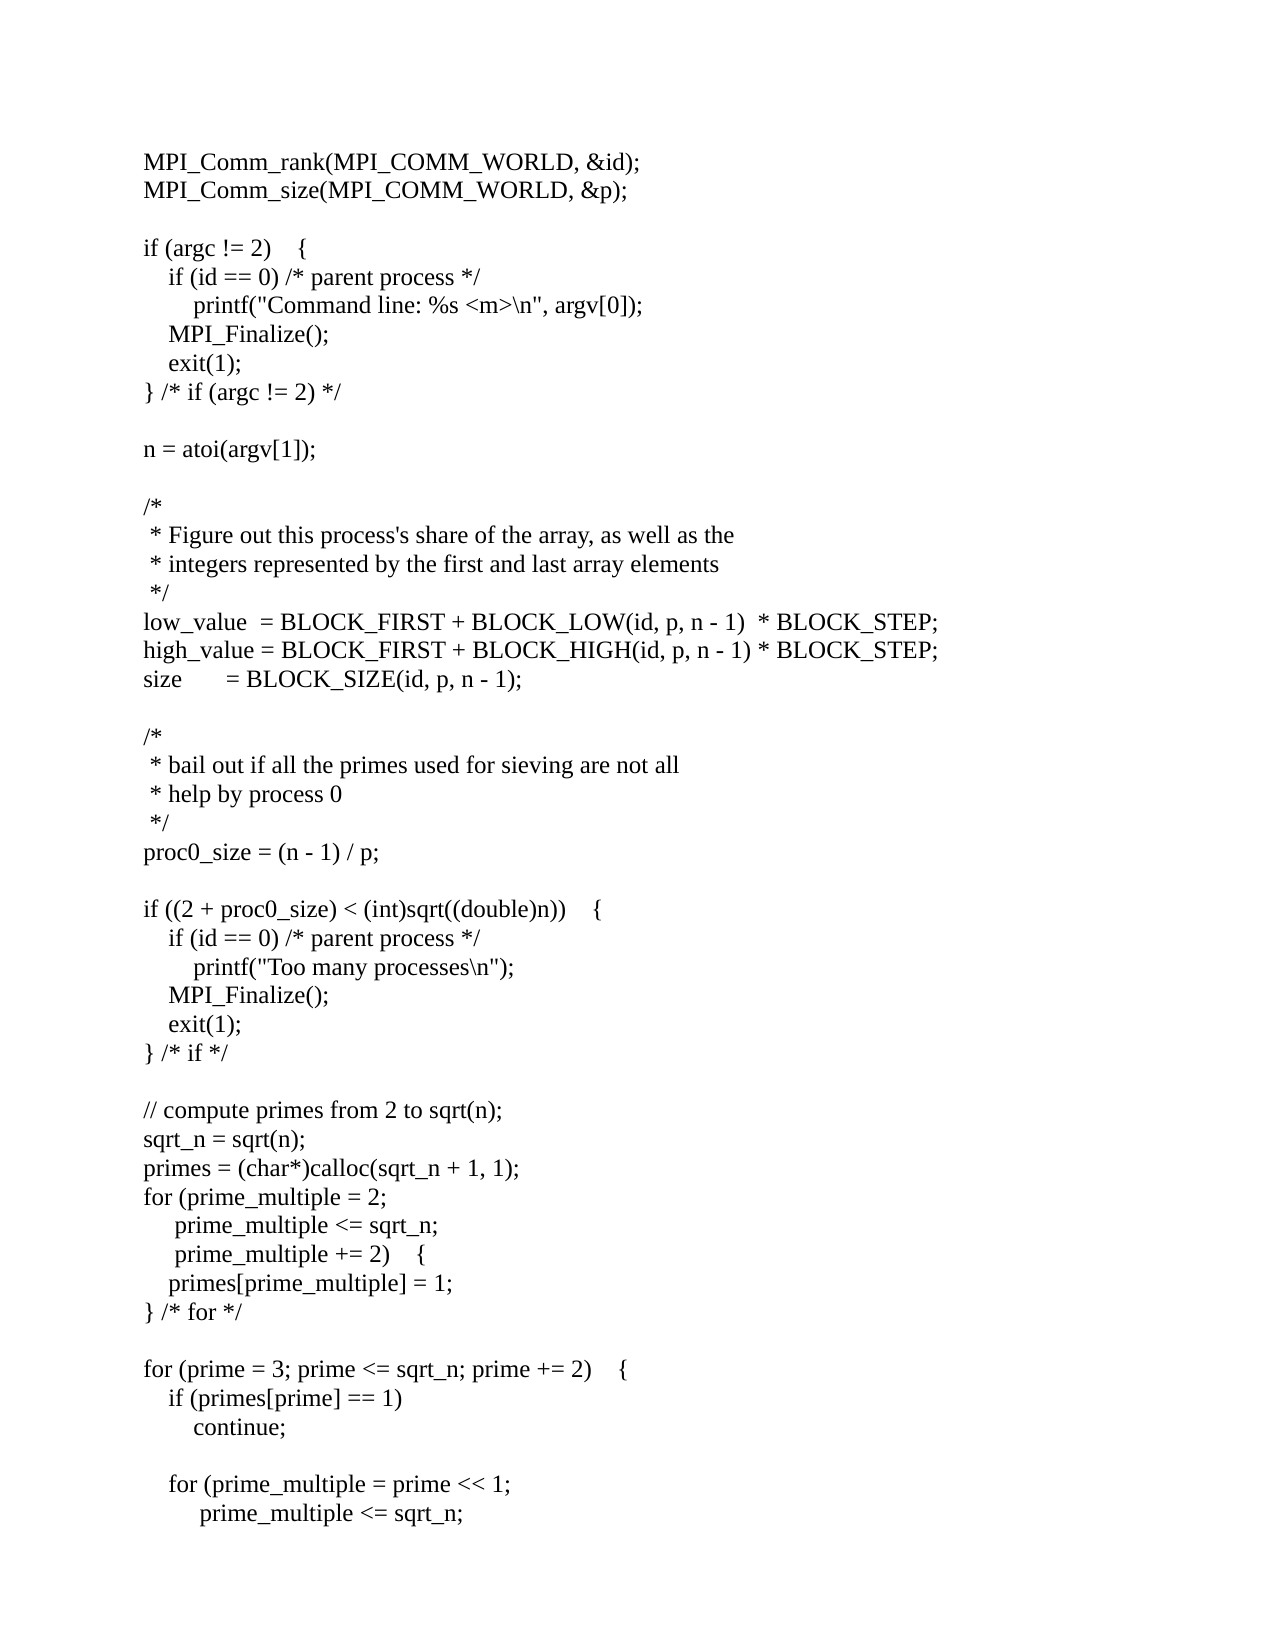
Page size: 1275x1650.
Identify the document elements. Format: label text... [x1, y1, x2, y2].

text MPI_Finalize(); [118, 981, 1157, 1009]
text MPI_Finalize(); [118, 319, 1157, 348]
text if (primes[prime] == 1) [118, 1383, 1157, 1412]
text } /* for */ [118, 1297, 1157, 1326]
text */ [118, 808, 1157, 837]
text * Figure out this process's share of the array, as well as the [118, 521, 1157, 549]
text prime_multiple += 2) { [118, 1239, 1157, 1268]
text exit(1); [118, 348, 1157, 377]
text size = BLOCK_SIZE(id, p, n - 1); [118, 664, 1157, 693]
text for (prime_multiple = 2; [118, 1182, 1157, 1211]
text * help by process 0 [118, 779, 1157, 808]
text low_value = BLOCK_FIRST + BLOCK_LOW(id, p, n - 1) * BLOCK_STEP; [118, 607, 1157, 636]
text printf("Too many processes\n"); [118, 952, 1157, 981]
text if (id == 0) /* parent process */ [118, 262, 1157, 291]
text high_value = BLOCK_FIRST + BLOCK_HIGH(id, p, n - 1) * BLOCK_STEP; [118, 636, 1157, 664]
text /* [118, 492, 1157, 521]
text proc0_size = (n - 1) / p; [118, 837, 1157, 866]
text exit(1); [118, 1009, 1157, 1038]
text if (id == 0) /* parent process */ [118, 923, 1157, 952]
text prime_multiple <= sqrt_n; [118, 1498, 1157, 1527]
text if (argc != 2) { [118, 233, 1157, 262]
text for (prime = 3; prime <= sqrt_n; prime += 2) { [118, 1354, 1157, 1383]
text MPI_Comm_rank(MPI_COMM_WORLD, &id); [118, 147, 1157, 176]
text MPI_Comm_size(MPI_COMM_WORLD, &p); [118, 176, 1157, 204]
text primes = (char*)calloc(sqrt_n + 1, 1); [118, 1153, 1157, 1182]
text primes[prime_multiple] = 1; [118, 1268, 1157, 1297]
text printf("Command line: %s <m>\n", argv[0]); [118, 291, 1157, 319]
text /* [118, 722, 1157, 751]
text * integers represented by the first and last array elements [118, 549, 1157, 578]
text sqrt_n = sqrt(n); [118, 1124, 1157, 1153]
text } /* if */ [118, 1038, 1157, 1067]
text */ [118, 578, 1157, 607]
text continue; [118, 1412, 1157, 1441]
text n = atoi(argv[1]); [118, 434, 1157, 463]
text } /* if (argc != 2) */ [118, 377, 1157, 406]
text // compute primes from 2 to sqrt(n); [118, 1096, 1157, 1124]
text prime_multiple <= sqrt_n; [118, 1211, 1157, 1239]
text if ((2 + proc0_size) < (int)sqrt((double)n)) { [118, 894, 1157, 923]
text for (prime_multiple = prime << 1; [118, 1469, 1157, 1498]
text * bail out if all the primes used for sieving are not all [118, 751, 1157, 779]
